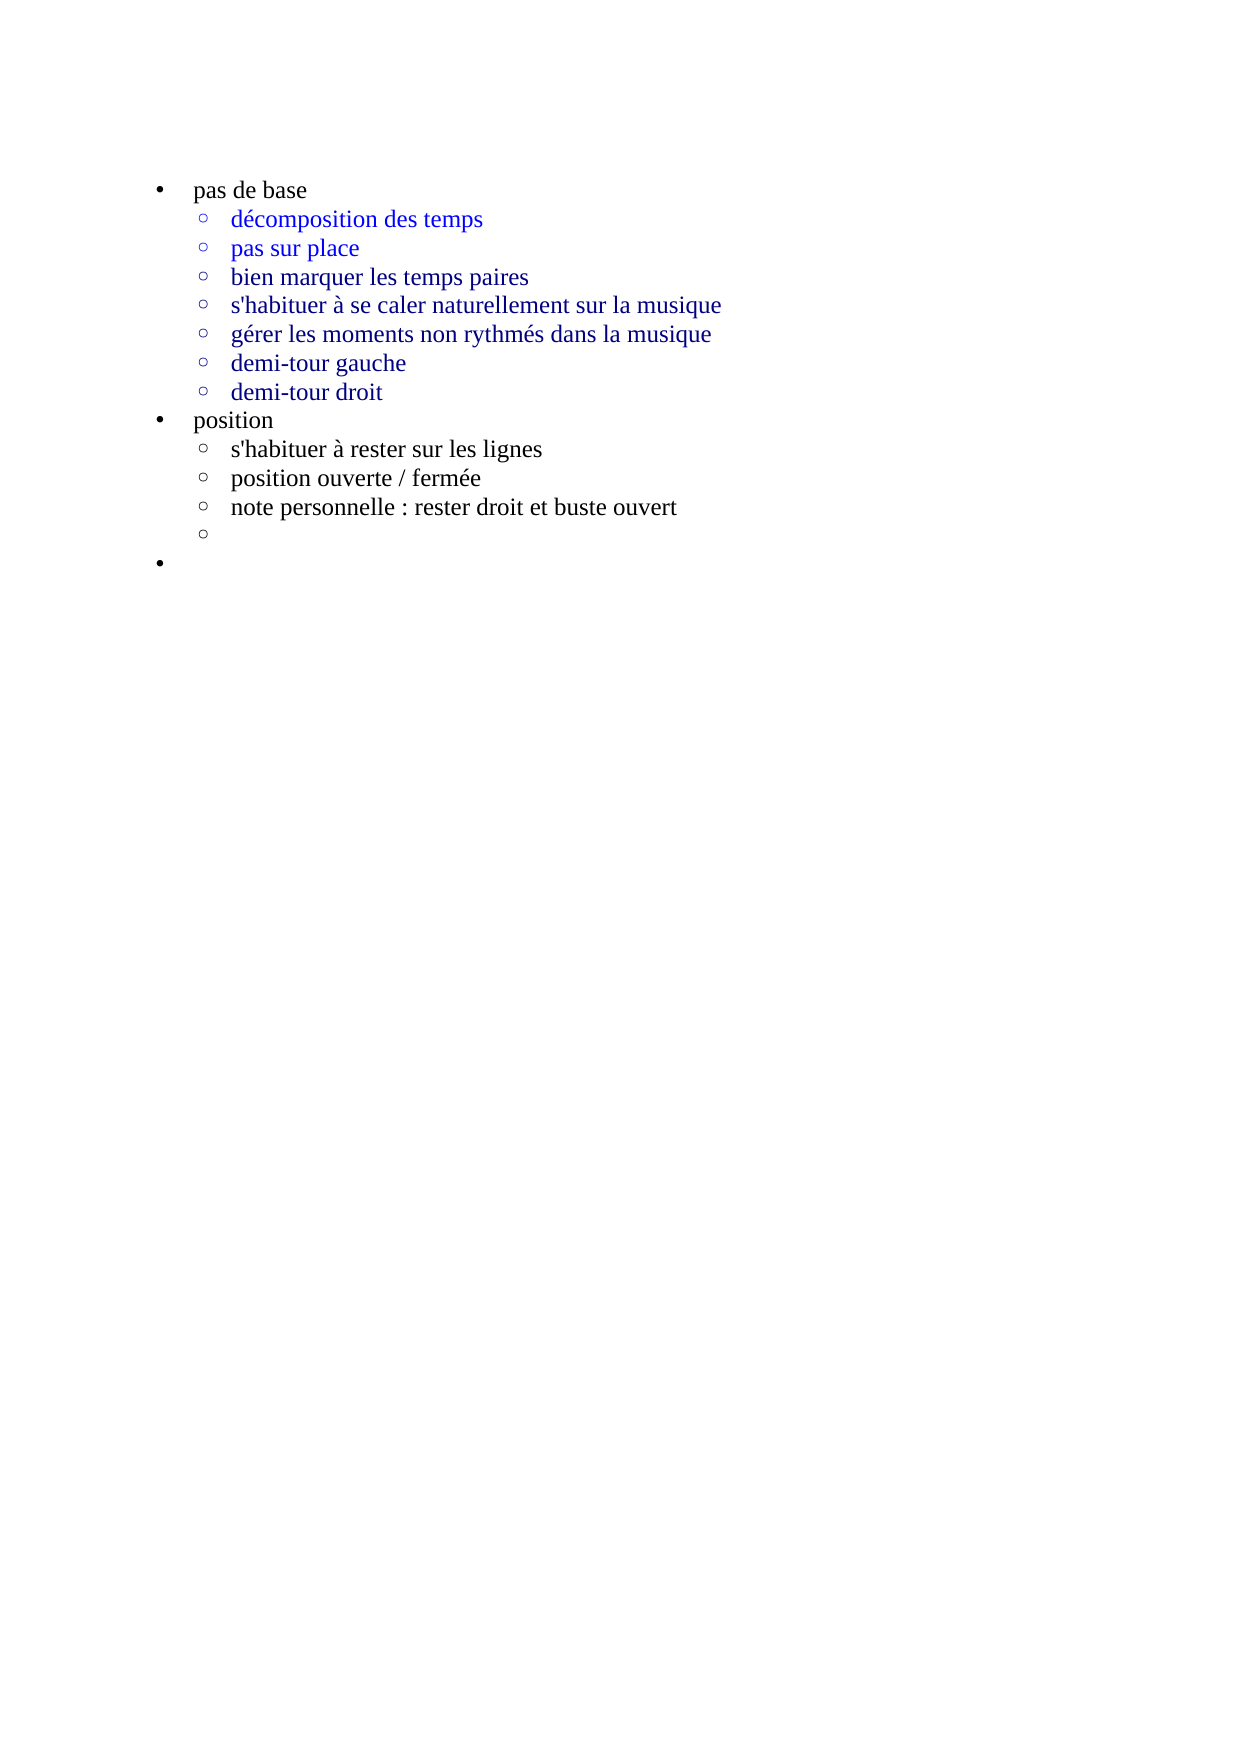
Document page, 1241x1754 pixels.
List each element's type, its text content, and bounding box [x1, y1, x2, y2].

list s'habituer à rester sur les lignes [193, 434, 1122, 463]
list demi-tour droit [193, 377, 1122, 406]
list demi-tour gauche [193, 348, 1122, 377]
list gérer les moments non rythmés dans la musique [193, 319, 1122, 348]
list pas sur place [193, 233, 1122, 262]
list bien marquer les temps paires [193, 262, 1122, 291]
list position [156, 406, 1122, 434]
list note personnelle : rester droit et buste ouvert [193, 492, 1122, 521]
list décomposition des temps [193, 204, 1122, 233]
list s'habituer à se caler naturellement sur la musique [193, 291, 1122, 319]
list position ouverte / fermée [193, 463, 1122, 492]
list pas de base [156, 176, 1122, 204]
